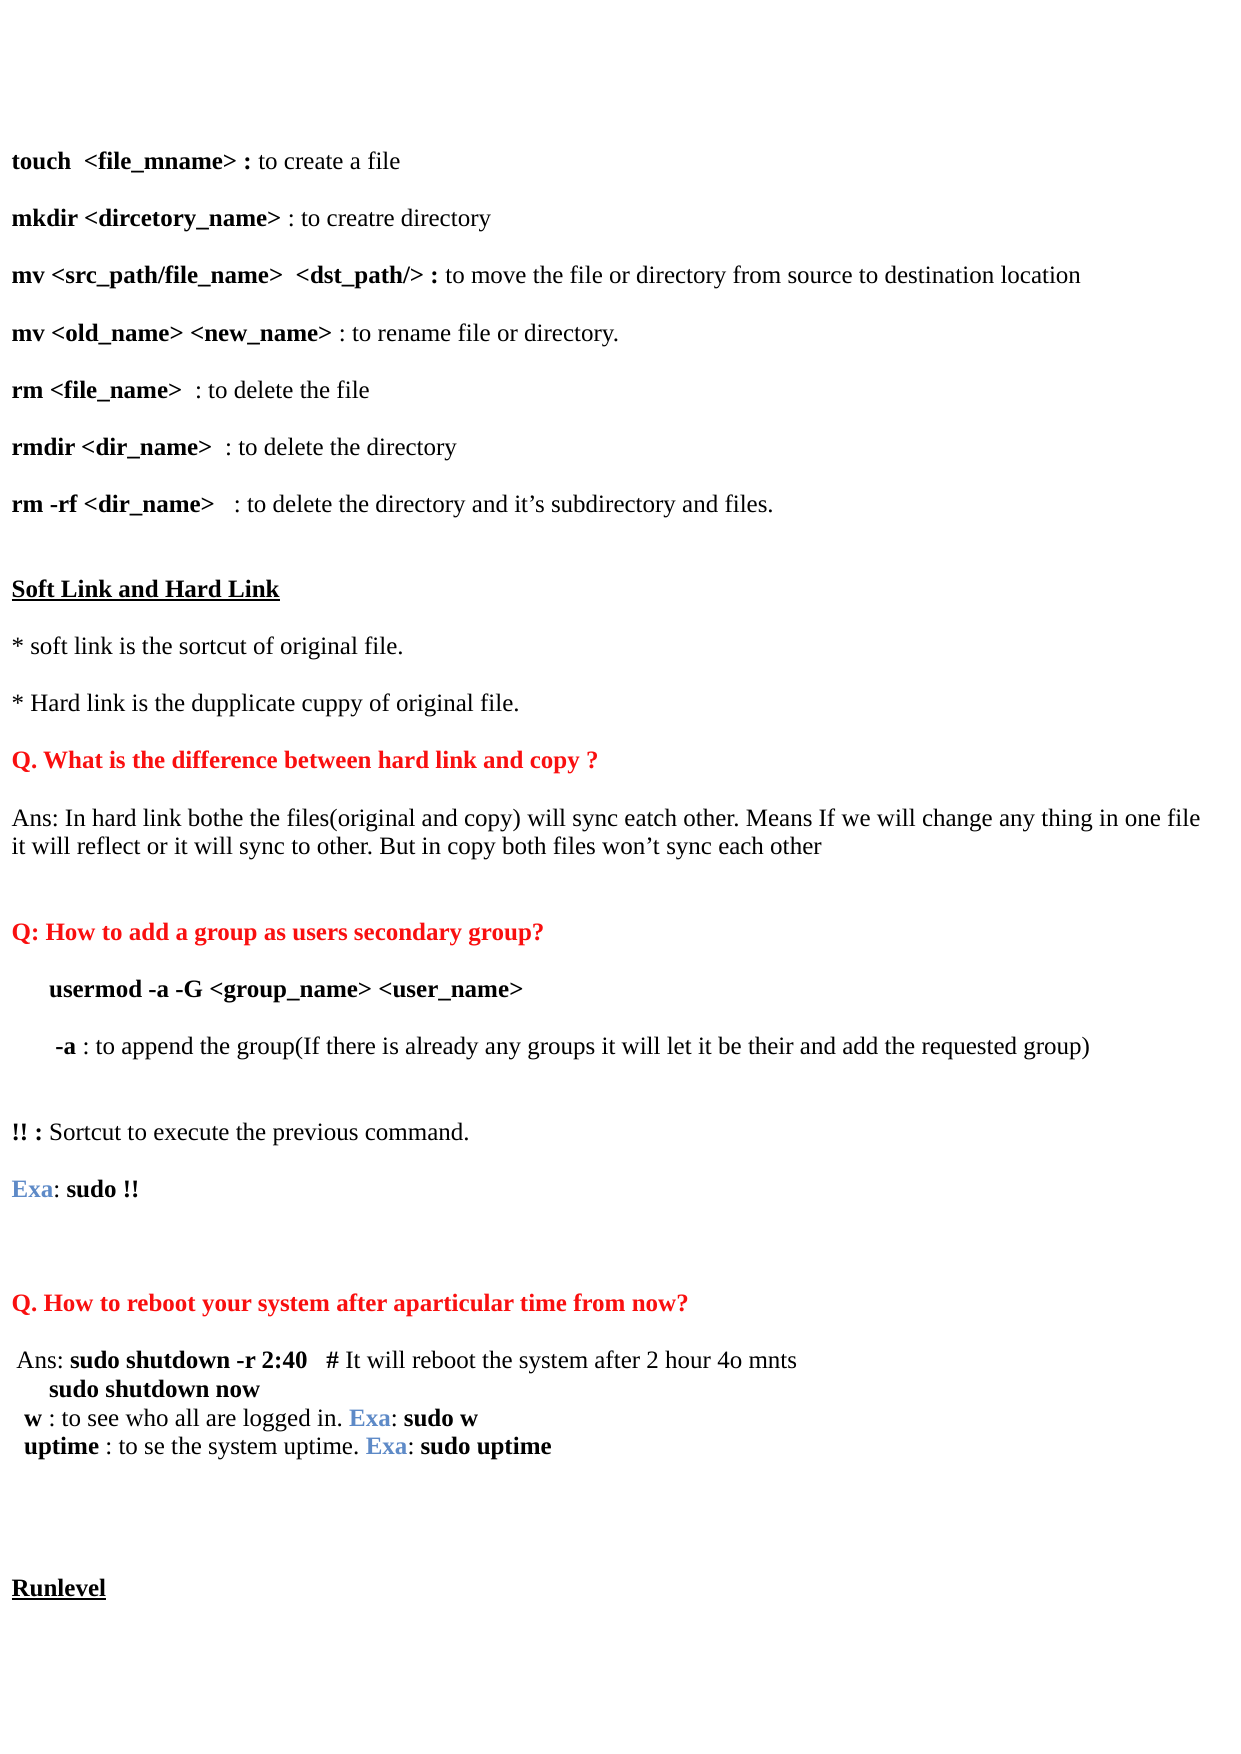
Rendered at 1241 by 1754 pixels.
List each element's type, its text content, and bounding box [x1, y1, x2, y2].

text Soft Link and Hard Link [11, 574, 1240, 603]
text mv <src_path/file_name> <dst_path/> : to move the file or directory from source to destination location [11, 261, 1240, 289]
text usermod -a -G <group_name> <user_name> [11, 974, 1240, 1003]
text -a : to append the group(If there is already any groups it will let it be their and add the requested group) [11, 1031, 1240, 1060]
text Runlevel [11, 1573, 1240, 1602]
text mv <old_name> <new_name> : to rename file or directory. [11, 318, 1240, 346]
text Ans: sudo shutdown -r 2:40 # It will reboot the system after 2 hour 4o mnts [11, 1345, 1240, 1374]
text mkdir <dircetory_name> : to creatre directory [11, 203, 1240, 232]
text w : to see who all are logged in. Exa: sudo w [11, 1403, 1240, 1431]
text Q. What is the difference between hard link and copy ? [11, 746, 1240, 774]
text touch <file_mname> : to create a file [11, 146, 1240, 175]
text it will reflect or it will sync to other. But in copy both files won’t sync each other [11, 831, 1240, 860]
text * Hard link is the dupplicate cuppy of original file. [11, 688, 1240, 717]
text !! : Sortcut to execute the previous command. [11, 1117, 1240, 1146]
text sudo shutdown now [11, 1374, 1240, 1403]
text rm -rf <dir_name> : to delete the directory and it’s subdirectory and files. [11, 489, 1240, 518]
text * soft link is the sortcut of original file. [11, 631, 1240, 660]
text rm <file_name> : to delete the file [11, 375, 1240, 403]
text Ans: In hard link bothe the files(original and copy) will sync eatch other. Means If we will change any thing in one file [11, 803, 1240, 831]
text Q: How to add a group as users secondary group? [11, 917, 1240, 946]
text Q. How to reboot your system after aparticular time from now? [11, 1288, 1240, 1316]
text rmdir <dir_name> : to delete the directory [11, 432, 1240, 461]
text Exa: sudo !! [11, 1174, 1240, 1203]
text uptime : to se the system uptime. Exa: sudo uptime [11, 1431, 1240, 1460]
